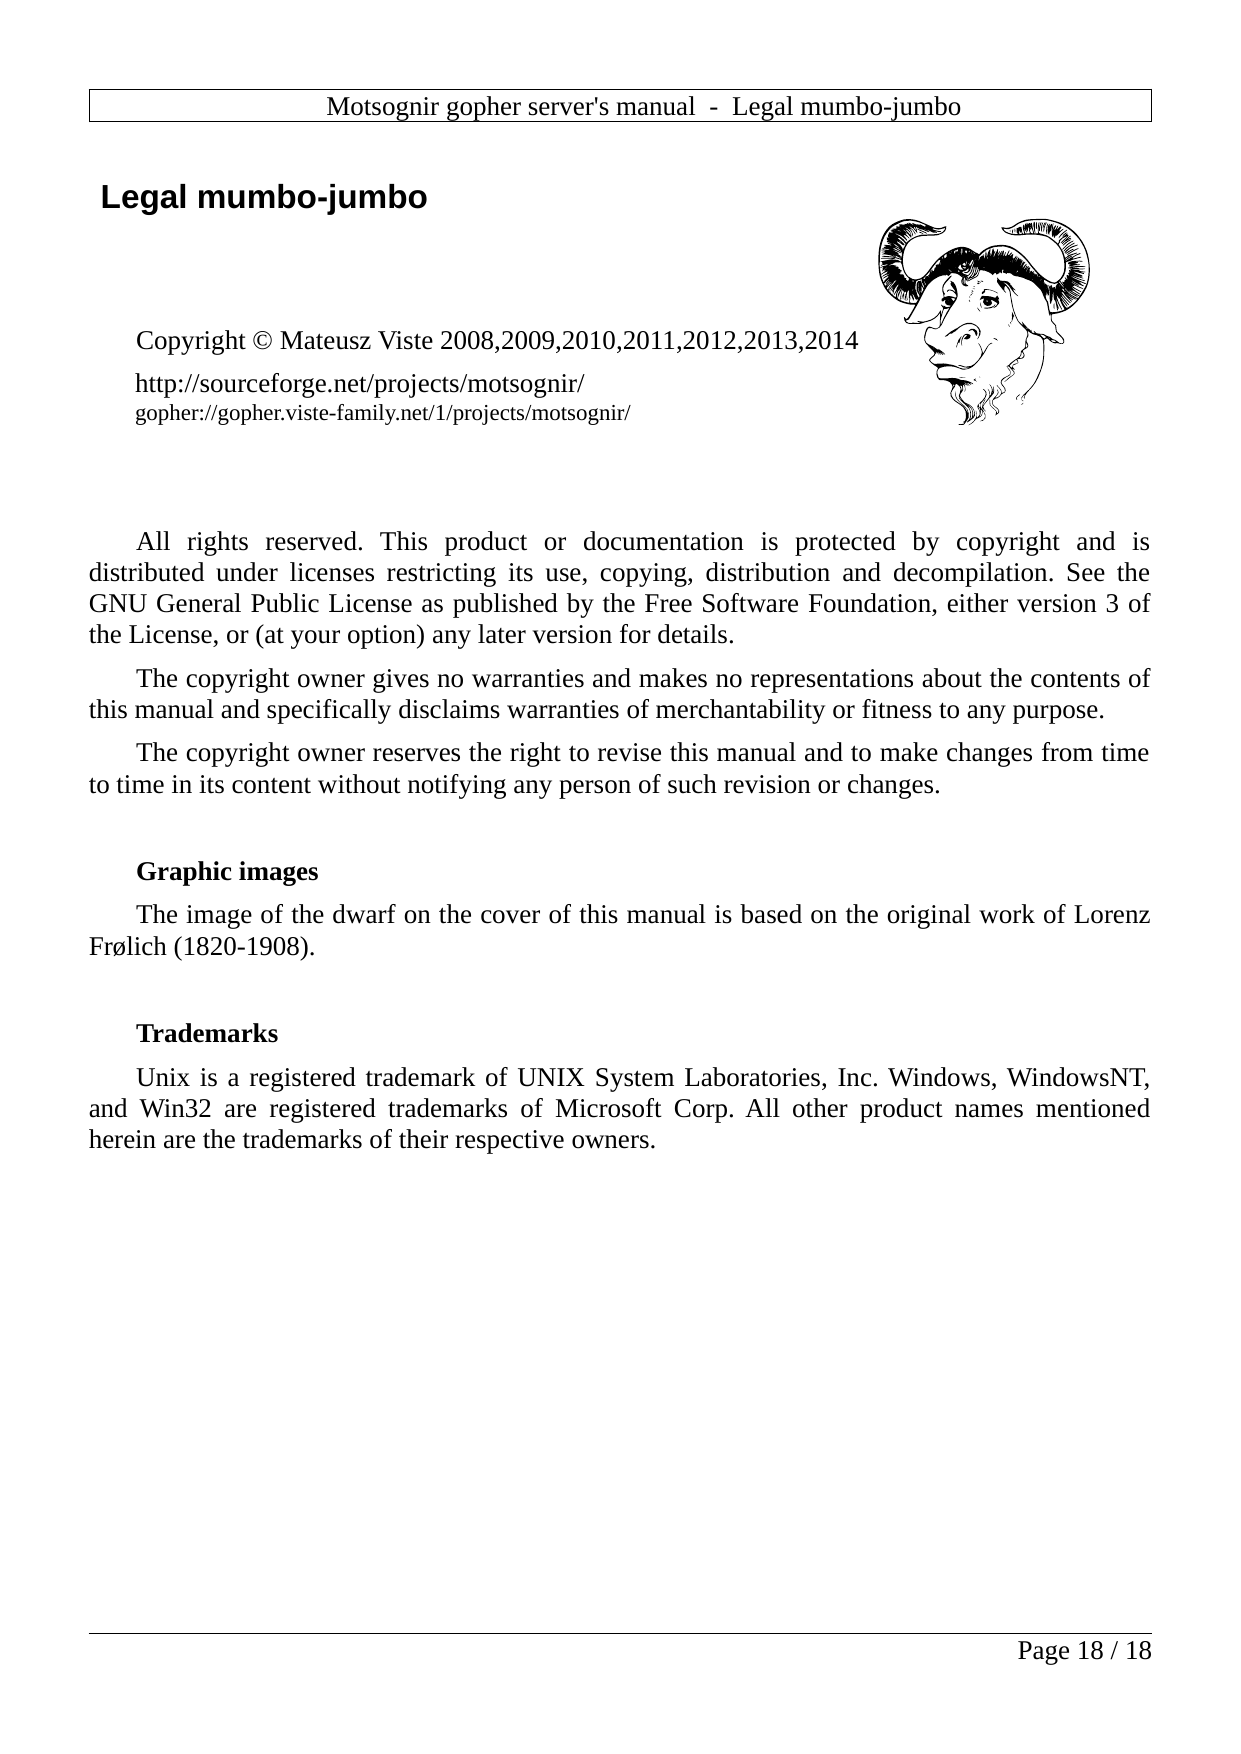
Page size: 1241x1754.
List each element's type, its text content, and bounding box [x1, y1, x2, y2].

text Unix is a registered trademark of UNIX System Laboratories, Inc. Windows, WindowsNT, and Win32 are registered trademarks of Microsoft Corp. All other product names mentioned herein are the trademarks of their respective owners. [88, 1061, 1152, 1154]
text Trademarks [88, 1017, 1152, 1048]
text [938, 367, 1010, 416]
text The copyright owner gives no warranties and makes no representations about the contents of this manual and specifically disclaims warranties of merchantability or fitness to any purpose. [88, 662, 1152, 724]
text Graphic images [88, 855, 1152, 886]
text The image of the dwarf on the cover of this manual is based on the original work of Lorenz Frølich (1820-1908). [88, 899, 1152, 961]
text All rights reserved. This product or documentation is protected by copyright and is distributed under licenses restricting its use, copying, distribution and decompilation. See the GNU General Public License as published by the Free Software Foundation, either version 3 of the License, or (at your option) any later version for details. [88, 525, 1152, 649]
text [1045, 324, 1152, 355]
text http://sourceforge.net/projects/motsognir/ gopher://gopher.viste-family.net/1/projects/motsognir/ [135, 367, 965, 425]
text [971, 367, 1152, 425]
text Copyright © Mateusz Viste 2008,2009,2010,2011,2012,2013,2014 [88, 324, 939, 355]
text The copyright owner reserves the right to revise this manual and to make changes from time to time in its content without notifying any person of such revision or changes. [88, 737, 1152, 799]
text [926, 324, 1027, 355]
subtitle Legal mumbo-jumbo [100, 177, 1152, 215]
